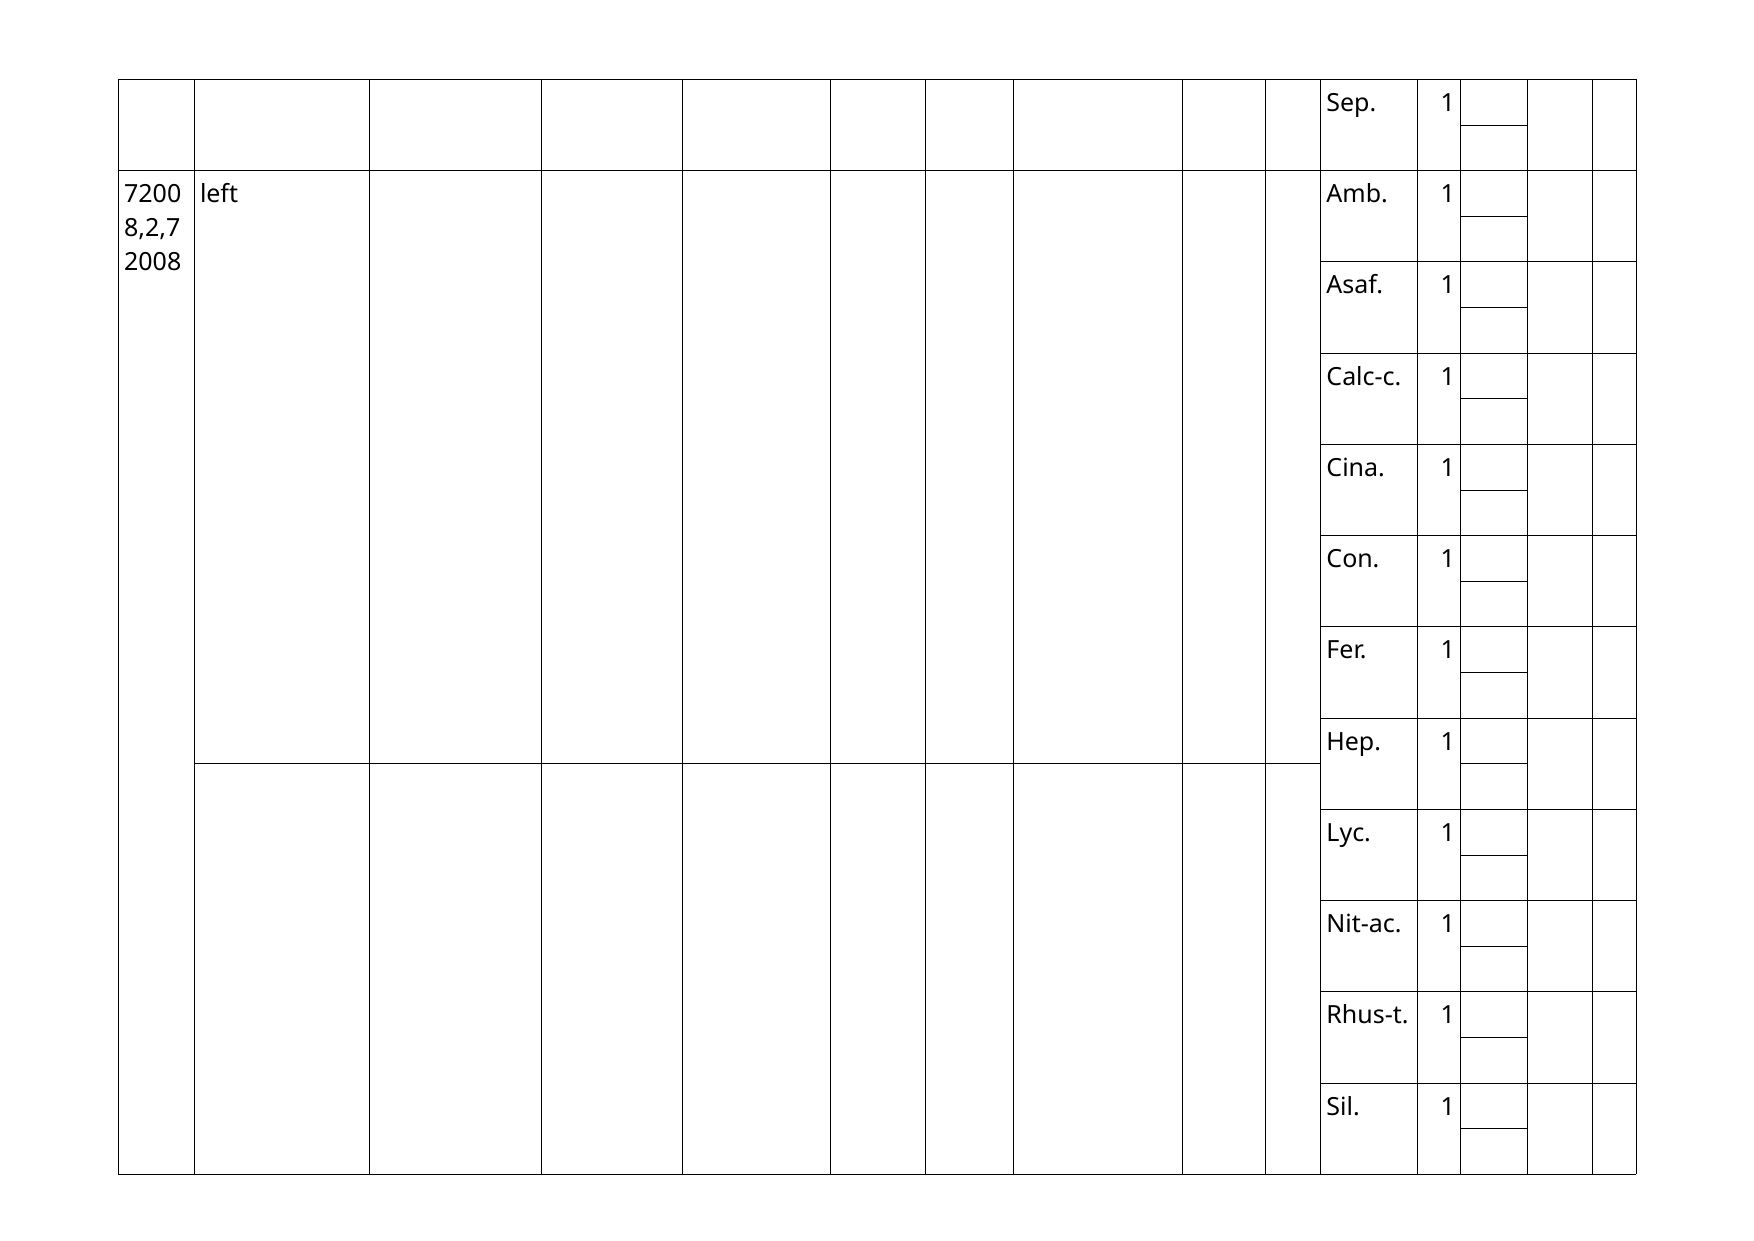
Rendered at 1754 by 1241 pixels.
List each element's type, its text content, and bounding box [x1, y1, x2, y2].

table_cell 1 [1418, 1084, 1460, 1174]
table_cell [1528, 627, 1592, 718]
table_cell [1461, 308, 1527, 353]
table_cell [1461, 582, 1527, 626]
table_cell [1461, 399, 1527, 444]
table_cell 1 [1418, 354, 1460, 444]
table_cell 1 [1418, 992, 1460, 1083]
table_cell [1528, 901, 1592, 991]
table_cell [1461, 856, 1527, 900]
table_cell [1461, 719, 1527, 763]
table_cell [1593, 536, 1636, 626]
table_cell left [195, 171, 369, 763]
table_cell [683, 80, 830, 170]
table_cell [1461, 1129, 1527, 1174]
table_cell [542, 80, 682, 170]
table_cell [195, 764, 369, 1174]
table_cell [1528, 536, 1592, 626]
table_cell [1014, 171, 1182, 763]
table_cell [1593, 1084, 1636, 1174]
table_cell [542, 171, 682, 763]
table_cell [683, 171, 830, 763]
table_cell Sil. [1321, 1084, 1417, 1174]
table_cell [1461, 536, 1527, 581]
table_cell [1461, 947, 1527, 991]
table_cell [1183, 764, 1265, 1174]
table_cell [1461, 80, 1527, 124]
table_cell [831, 764, 925, 1174]
table_cell [831, 171, 925, 763]
table_cell Nit-ac. [1321, 901, 1417, 991]
table_cell [1593, 992, 1636, 1083]
table_cell [1461, 126, 1527, 170]
table_cell [370, 80, 541, 170]
table_cell [1593, 445, 1636, 535]
table_cell [1528, 171, 1592, 261]
table_cell [195, 80, 369, 170]
table_cell Hep. [1321, 719, 1417, 809]
table_cell [119, 80, 194, 170]
table_cell [370, 764, 541, 1174]
table_cell [1266, 171, 1320, 763]
table_cell [370, 171, 541, 763]
table_cell [1014, 80, 1182, 170]
table_cell [926, 171, 1013, 763]
table_cell [1528, 445, 1592, 535]
table_cell [1593, 719, 1636, 809]
table_cell [1461, 491, 1527, 535]
table_cell 1 [1418, 536, 1460, 626]
table_cell Con. [1321, 536, 1417, 626]
table_cell [1593, 262, 1636, 353]
table_cell [926, 764, 1013, 1174]
table_cell Cina. [1321, 445, 1417, 535]
table_cell 1 [1418, 810, 1460, 900]
table_cell [1593, 810, 1636, 900]
table_cell [1461, 217, 1527, 261]
table_cell [1528, 1084, 1592, 1174]
table_cell [1593, 627, 1636, 718]
table_cell 72008,2,72008 [119, 171, 194, 1174]
table_cell 1 [1418, 719, 1460, 809]
table_cell [1014, 764, 1182, 1174]
table_cell Sep. [1321, 80, 1417, 170]
table_cell [1593, 80, 1636, 170]
table_cell [831, 80, 925, 170]
table_cell Lyc. [1321, 810, 1417, 900]
table_cell [1266, 80, 1320, 170]
table_cell Asaf. [1321, 262, 1417, 353]
table_cell [1461, 764, 1527, 809]
table_cell [1461, 1038, 1527, 1083]
table_cell [1461, 901, 1527, 946]
table_cell [1593, 354, 1636, 444]
table_cell [1461, 171, 1527, 216]
table_cell Fer. [1321, 627, 1417, 718]
table_cell Amb. [1321, 171, 1417, 261]
table_cell [683, 764, 830, 1174]
table_cell [1461, 673, 1527, 718]
table_cell Calc-c. [1321, 354, 1417, 444]
table_cell [542, 764, 682, 1174]
table_cell [1461, 445, 1527, 489]
table_cell [1266, 764, 1320, 1174]
table_cell [1461, 354, 1527, 398]
table_cell [1183, 171, 1265, 763]
table_cell 1 [1418, 901, 1460, 991]
table_cell [1461, 992, 1527, 1037]
table_cell 1 [1418, 627, 1460, 718]
table_cell [1528, 992, 1592, 1083]
table_cell [1461, 1084, 1527, 1128]
table_cell [1528, 354, 1592, 444]
table_cell [1183, 80, 1265, 170]
table_cell 1 [1418, 171, 1460, 261]
table_cell [1528, 810, 1592, 900]
table_cell [1528, 719, 1592, 809]
table_cell [1461, 810, 1527, 854]
table_cell [1593, 901, 1636, 991]
table_cell 1 [1418, 262, 1460, 353]
table_cell [926, 80, 1013, 170]
table_cell 1 [1418, 80, 1460, 170]
table_cell [1528, 80, 1592, 170]
table_cell [1593, 171, 1636, 261]
table_cell [1461, 262, 1527, 307]
table_cell [1461, 627, 1527, 672]
table_cell Rhus-t. [1321, 992, 1417, 1083]
table_cell [1528, 262, 1592, 353]
table_cell 1 [1418, 445, 1460, 535]
